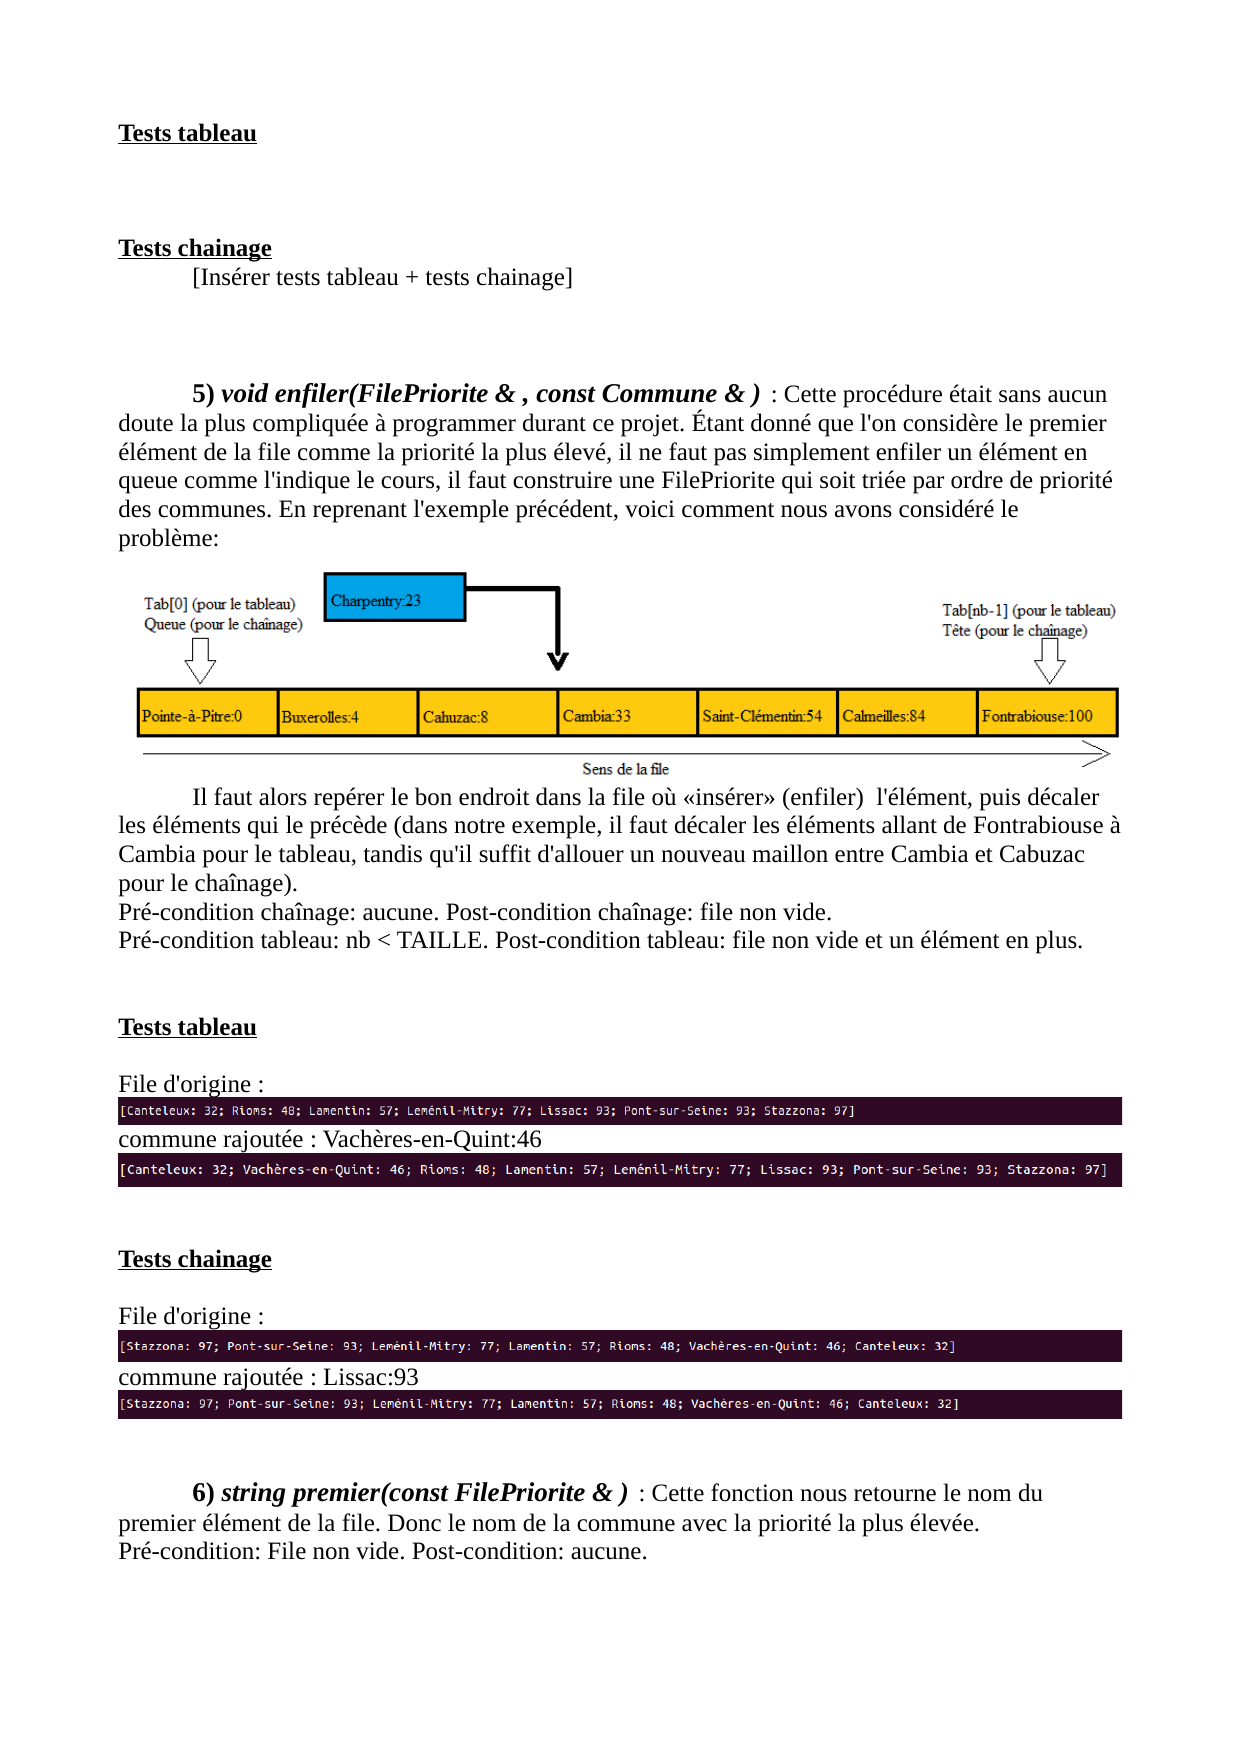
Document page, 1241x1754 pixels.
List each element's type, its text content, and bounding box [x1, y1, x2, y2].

text commune rajoutée : Lissac:93 [118, 1362, 1122, 1390]
picture [118, 1153, 1123, 1187]
text Tests chainage [118, 233, 1122, 262]
text [Insérer tests tableau + tests chainage] [118, 262, 1122, 291]
picture [118, 1390, 1123, 1419]
text Pré-condition: File non vide. Post-condition: aucune. [118, 1536, 1122, 1565]
text Tests tableau [118, 118, 1122, 147]
text 5) void enfiler(FilePriorite & , const Commune & ) : Cette procédure était sans aucun doute la plus compliquée à programmer durant ce projet. Étant donné que l'on considère le premier élément de la file comme la priorité la plus élevé, il ne faut pas simplement enfiler un élément en queue comme l'indique le cours, il faut construire une FilePriorite qui soit triée par ordre de priorité des communes. En reprenant l'exemple précédent, voici comment nous avons considéré le problème: [118, 377, 1122, 552]
text Pré-condition chaînage: aucune. Post-condition chaînage: file non vide. [118, 897, 1122, 925]
text File d'origine : [118, 1069, 1122, 1097]
text commune rajoutée : Vachères-en-Quint:46 [118, 1125, 1122, 1153]
text File d'origine : [118, 1301, 1122, 1330]
text Pré-condition tableau: nb < TAILLE. Post-condition tableau: file non vide et un élément en plus. [118, 925, 1122, 954]
text Il faut alors repérer le bon endroit dans la file où «insérer» (enfiler) l'élément, puis décaler les éléments qui le précède (dans notre exemple, il faut décaler les éléments allant de Fontrabiouse à Cambia pour le tableau, tandis qu'il suffit d'allouer un nouveau maillon entre Cambia et Cabuzac pour le chaînage). [118, 782, 1122, 897]
picture [118, 1330, 1123, 1362]
text [118, 552, 1122, 568]
text 6) string premier(const FilePriorite & ) : Cette fonction nous retourne le nom du premier élément de la file. Donc le nom de la commune avec la priorité la plus élevée. [118, 1476, 1122, 1536]
text Tests tableau [118, 1012, 1122, 1040]
picture [118, 1097, 1123, 1125]
text Tests chainage [118, 1244, 1122, 1273]
